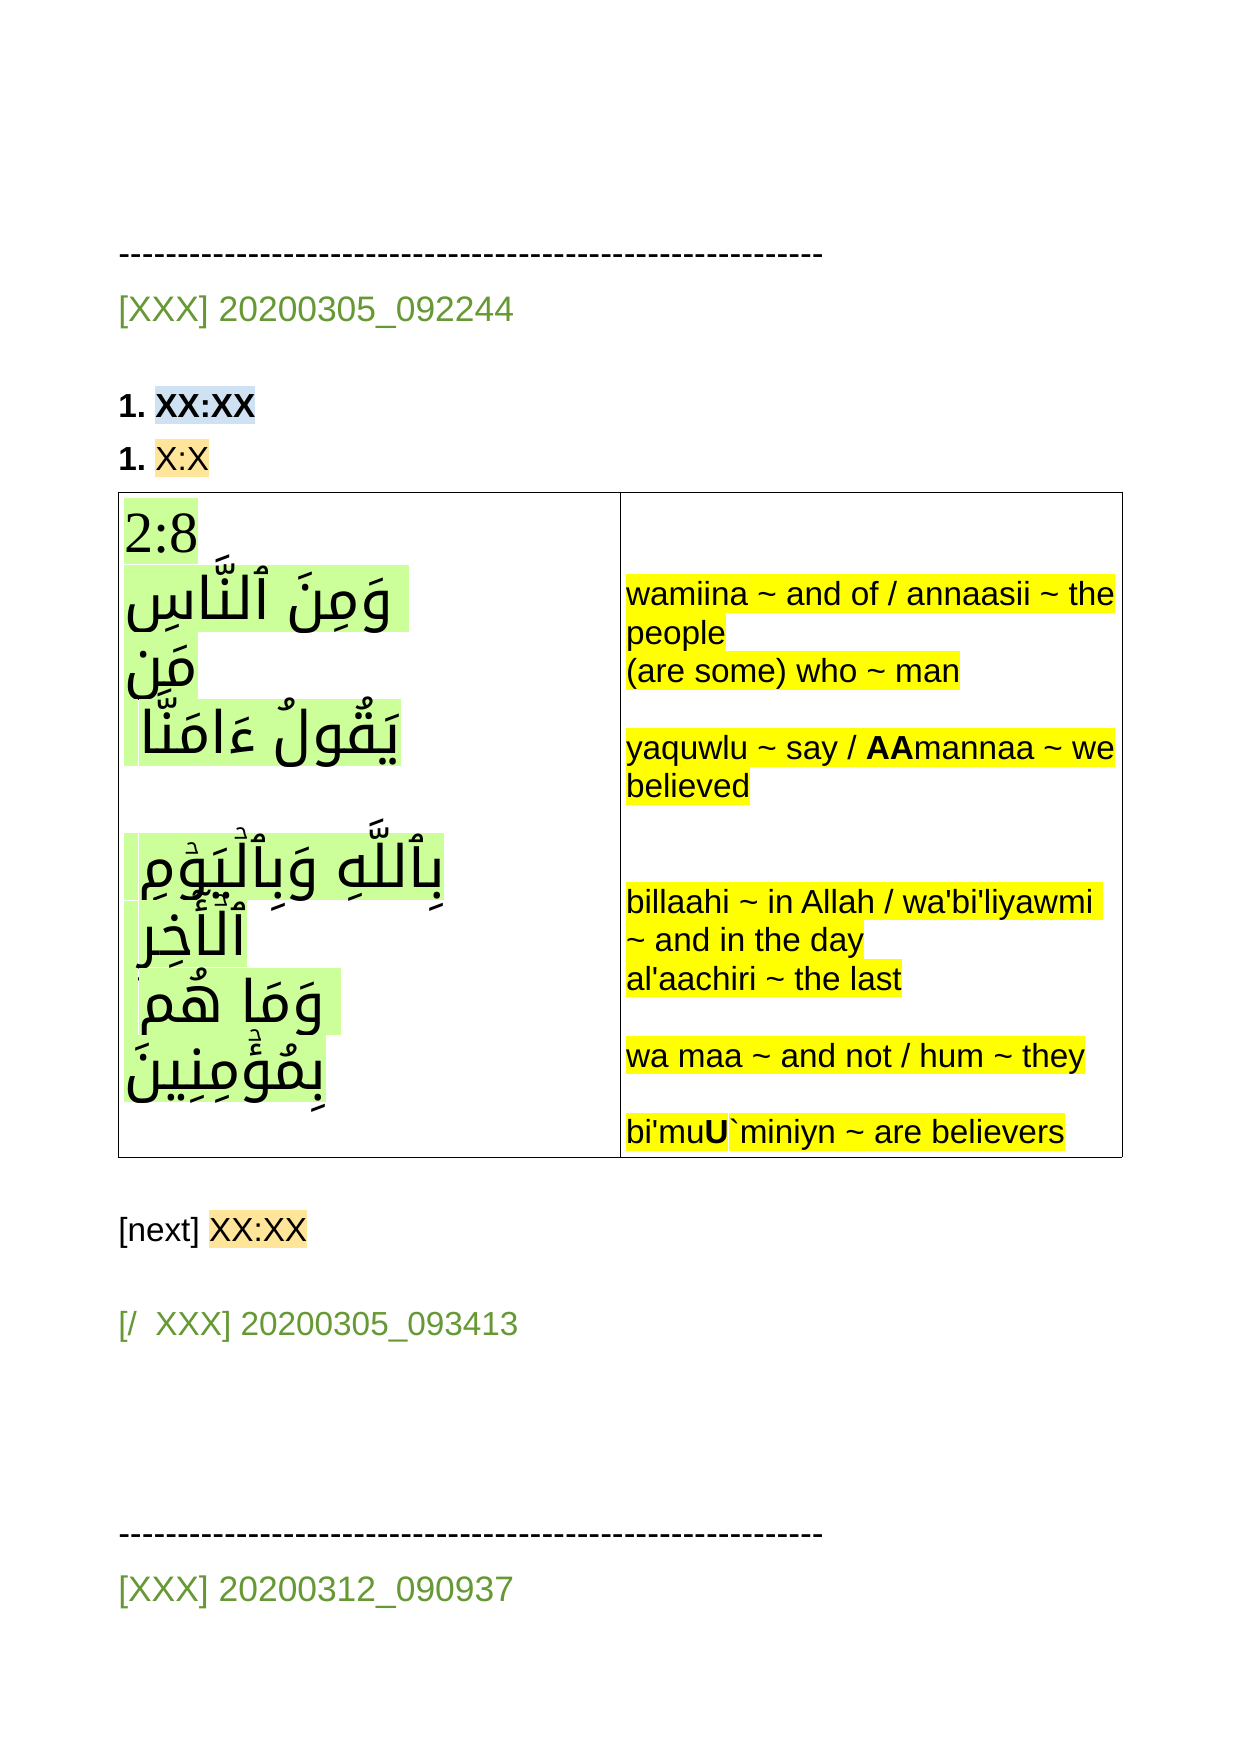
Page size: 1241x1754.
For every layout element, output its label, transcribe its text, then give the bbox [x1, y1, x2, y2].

table_header wamiina ~ and of / annaasii ~ the people (are some) who ~ man yaquwlu ~ say / AAmannaa ~ we believed billaahi ~ in Allah / wa'bi'liyawmi ~ and in the day al'aachiri ~ the last wa maa ~ and not / hum ~ they bi'muU`miniyn ~ are believers [621, 493, 1122, 1157]
text [XXX] 20200305_092244 [118, 288, 1122, 329]
text [XXX] 20200312_090937 [118, 1568, 1122, 1609]
table_header 2:8 وَمِنَ ٱلنَّاسِ مَن يَقُولُ ءَامَنَّا بِٱللَّهِ وَبِٱلۡيَوۡمِ ٱلۡأٓخِرِ وَمَا هُم بِمُؤۡمِنِينَ [119, 493, 620, 1157]
text [next] XX:XX [118, 1210, 1122, 1248]
text [/ XXX] 20200305_093413 [118, 1304, 1122, 1342]
text 1. XX:XX [118, 386, 1122, 424]
text ------------------------------------------------------------ [118, 232, 1122, 273]
text ------------------------------------------------------------ [118, 1512, 1122, 1553]
text 1. X:X [118, 439, 1122, 477]
